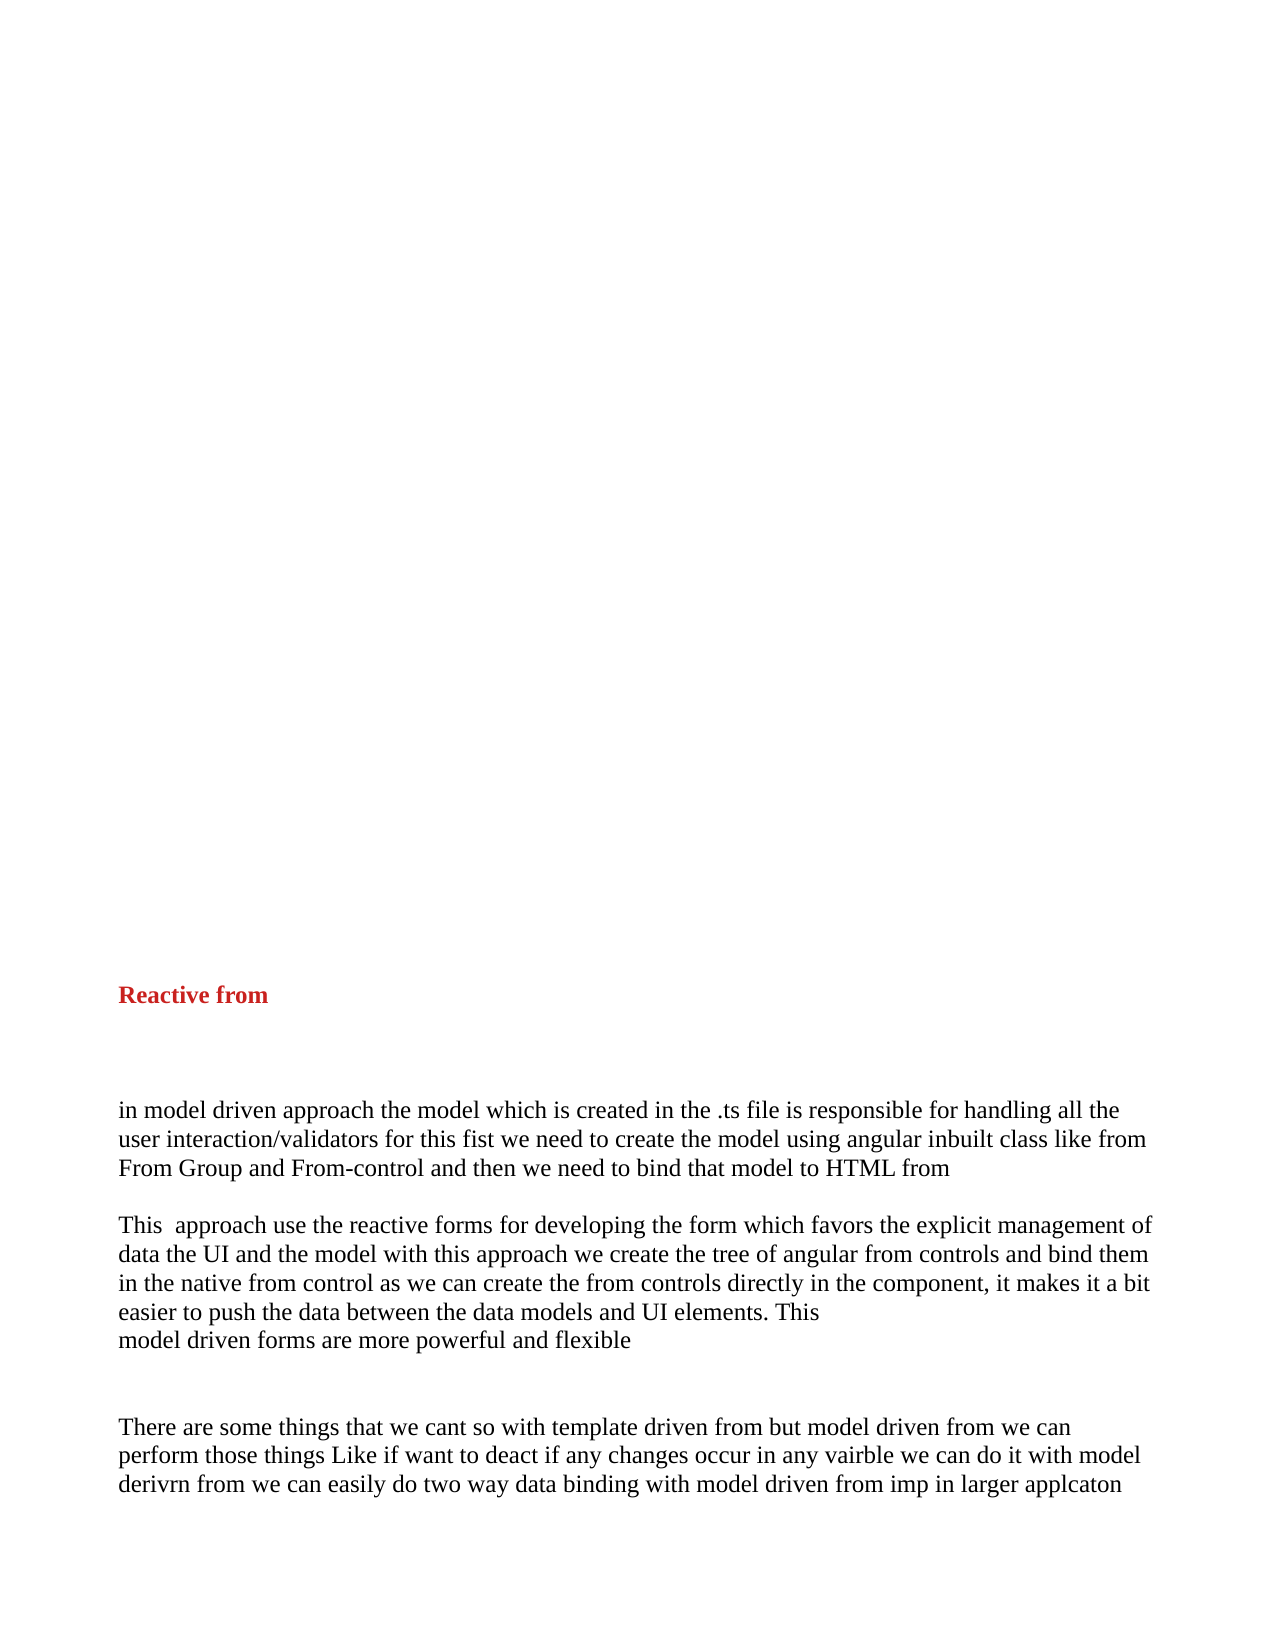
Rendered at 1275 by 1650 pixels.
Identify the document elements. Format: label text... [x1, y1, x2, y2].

text This approach use the reactive forms for developing the form which favors the explicit management of data the UI and the model with this approach we create the tree of angular from controls and bind them in the native from control as we can create the from controls directly in the component, it makes it a bit easier to push the data between the data models and UI elements. This [118, 1211, 1157, 1326]
text model driven forms are more powerful and flexible [118, 1326, 1157, 1354]
text Reactive from [118, 981, 1157, 1009]
text in model driven approach the model which is created in the .ts file is responsible for handling all the user interaction/validators for this fist we need to create the model using angular inbuilt class like from From Group and From-control and then we need to bind that model to HTML from [118, 1096, 1157, 1182]
text There are some things that we cant so with template driven from but model driven from we can perform those things Like if want to deact if any changes occur in any vairble we can do it with model derivrn from we can easily do two way data binding with model driven from imp in larger applcaton [118, 1412, 1157, 1498]
